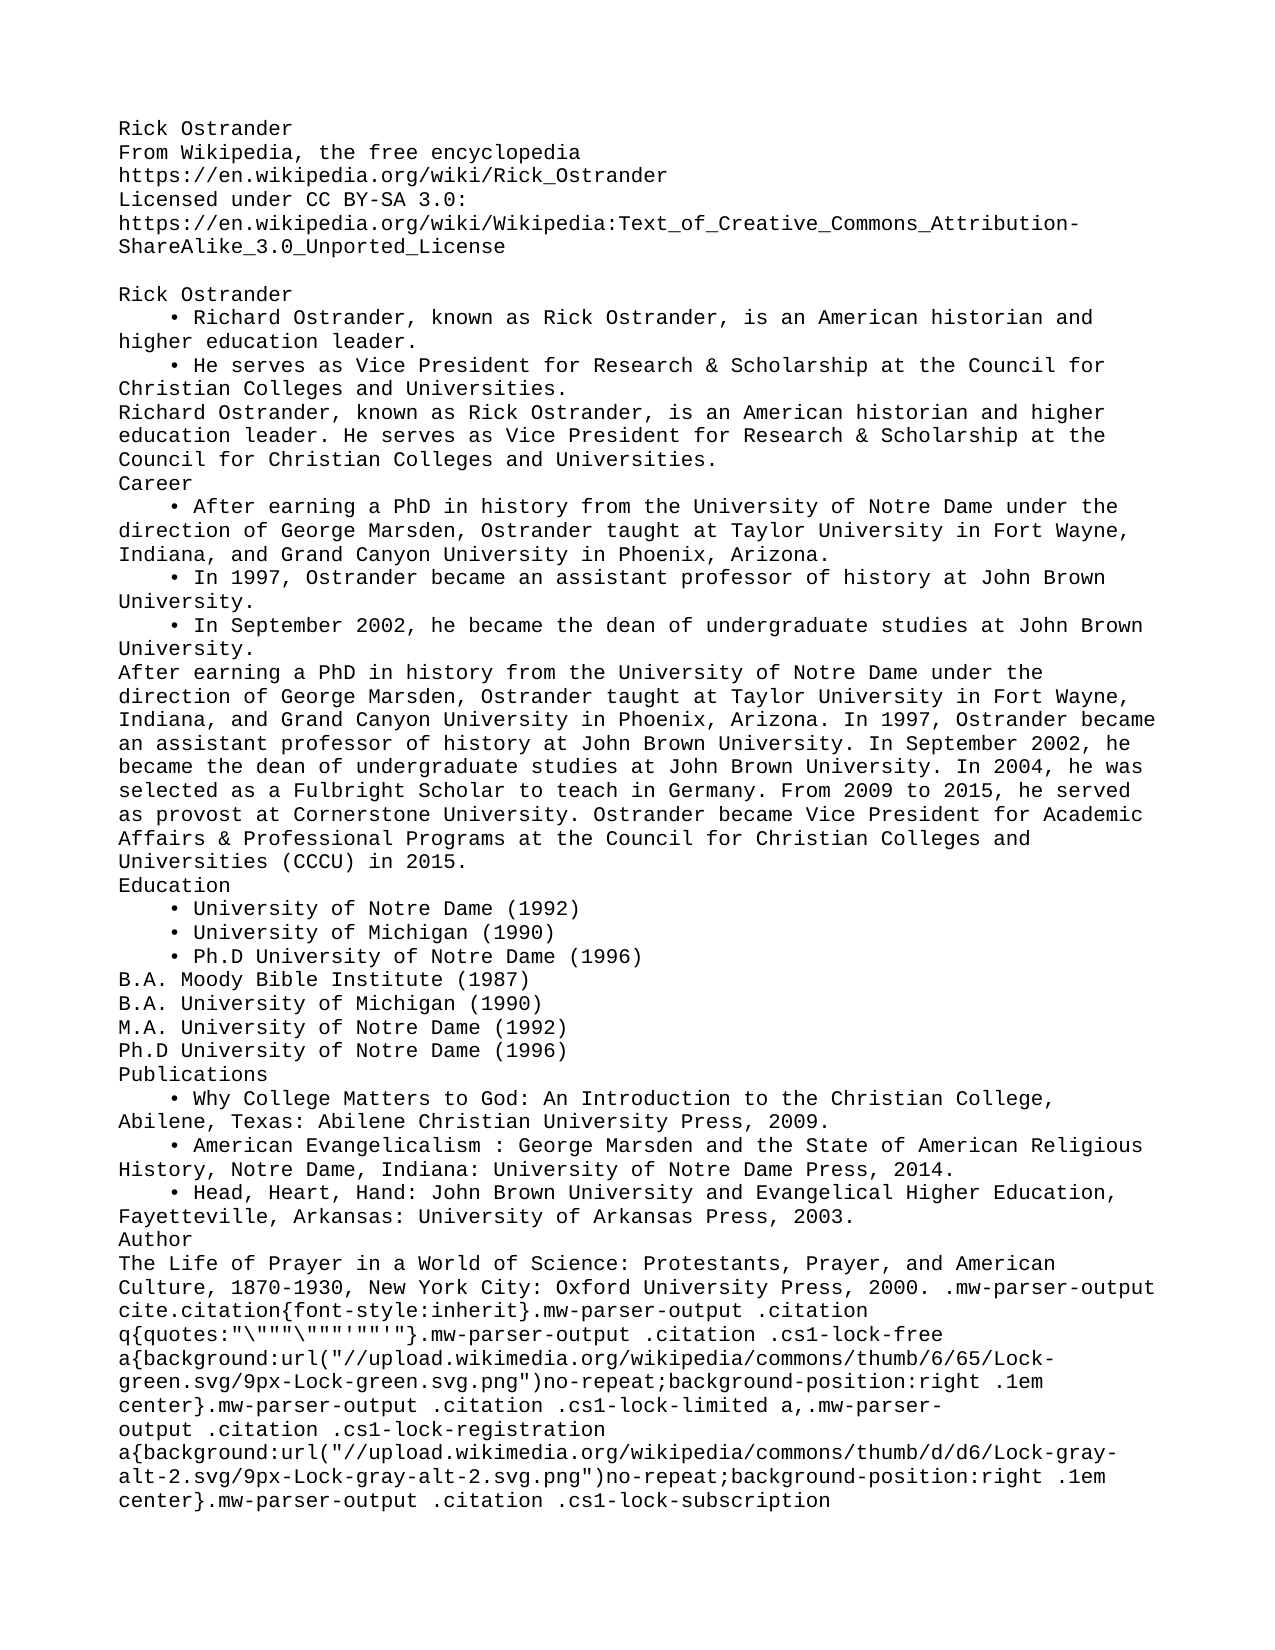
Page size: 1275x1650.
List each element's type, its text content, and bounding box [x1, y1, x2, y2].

text • Ph.D University of Notre Dame (1996) [118, 946, 1157, 969]
text • He serves as Vice President for Research & Scholarship at the Council for Christian Colleges and Universities. [118, 354, 1157, 402]
text Publications [118, 1064, 1157, 1088]
text Career [118, 473, 1157, 496]
text The Life of Prayer in a World of Science: Protestants, Prayer, and American Culture, 1870-1930, New York City: Oxford University Press, 2000. .mw-parser-output cite.citation{font-style:inherit}.mw-parser-output .citation q{quotes:"\"""\"""'""'"}.mw-parser-output .citation .cs1-lock-free a{background:url("//upload.wikimedia.org/wikipedia/commons/thumb/6/65/Lock-green.svg/9px-Lock-green.svg.png")no-repeat;background-position:right .1em center}.mw-parser-output .citation .cs1-lock-limited a,.mw-parser-output .citation .cs1-lock-registration a{background:url("//upload.wikimedia.org/wikipedia/commons/thumb/d/d6/Lock-gray-alt-2.svg/9px-Lock-gray-alt-2.svg.png")no-repeat;background-position:right .1em center}.mw-parser-output .citation .cs1-lock-subscription [118, 1253, 1157, 1513]
text • In 1997, Ostrander became an assistant professor of history at John Brown University. [118, 567, 1157, 615]
text After earning a PhD in history from the University of Notre Dame under the direction of George Marsden, Ostrander taught at Taylor University in Fort Wayne, Indiana, and Grand Canyon University in Phoenix, Arizona. In 1997, Ostrander became an assistant professor of history at John Brown University. In September 2002, he became the dean of undergraduate studies at John Brown University. In 2004, he was selected as a Fulbright Scholar to teach in Germany. From 2009 to 2015, he served as provost at Cornerstone University. Ostrander became Vice President for Academic Affairs & Professional Programs at the Council for Christian Colleges and Universities (CCCU) in 2015. [118, 662, 1157, 875]
text M.A. University of Notre Dame (1992) [118, 1017, 1157, 1040]
text Education [118, 875, 1157, 898]
text B.A. University of Michigan (1990) [118, 993, 1157, 1017]
text Ph.D University of Notre Dame (1996) [118, 1040, 1157, 1064]
text https://en.wikipedia.org/wiki/Wikipedia:Text_of_Creative_Commons_Attribution-ShareAlike_3.0_Unported_License [118, 213, 1157, 260]
text • University of Notre Dame (1992) [118, 898, 1157, 922]
text • Head, Heart, Hand: John Brown University and Evangelical Higher Education, Fayetteville, Arkansas: University of Arkansas Press, 2003. [118, 1182, 1157, 1229]
text Richard Ostrander, known as Rick Ostrander, is an American historian and higher education leader. He serves as Vice President for Research & Scholarship at the Council for Christian Colleges and Universities. [118, 402, 1157, 473]
text https://en.wikipedia.org/wiki/Rick_Ostrander [118, 165, 1157, 189]
text Rick Ostrander [118, 284, 1157, 307]
text Rick Ostrander [118, 118, 1157, 142]
text Author [118, 1229, 1157, 1253]
text • Why College Matters to God: An Introduction to the Christian College, Abilene, Texas: Abilene Christian University Press, 2009. [118, 1088, 1157, 1135]
text • University of Michigan (1990) [118, 922, 1157, 946]
text From Wikipedia, the free encyclopedia [118, 142, 1157, 165]
text • After earning a PhD in history from the University of Notre Dame under the direction of George Marsden, Ostrander taught at Taylor University in Fort Wayne, Indiana, and Grand Canyon University in Phoenix, Arizona. [118, 496, 1157, 567]
text • Richard Ostrander, known as Rick Ostrander, is an American historian and higher education leader. [118, 307, 1157, 354]
text • American Evangelicalism : George Marsden and the State of American Religious History, Notre Dame, Indiana: University of Notre Dame Press, 2014. [118, 1135, 1157, 1182]
text • In September 2002, he became the dean of undergraduate studies at John Brown University. [118, 615, 1157, 662]
text B.A. Moody Bible Institute (1987) [118, 969, 1157, 993]
text Licensed under CC BY-SA 3.0: [118, 189, 1157, 213]
